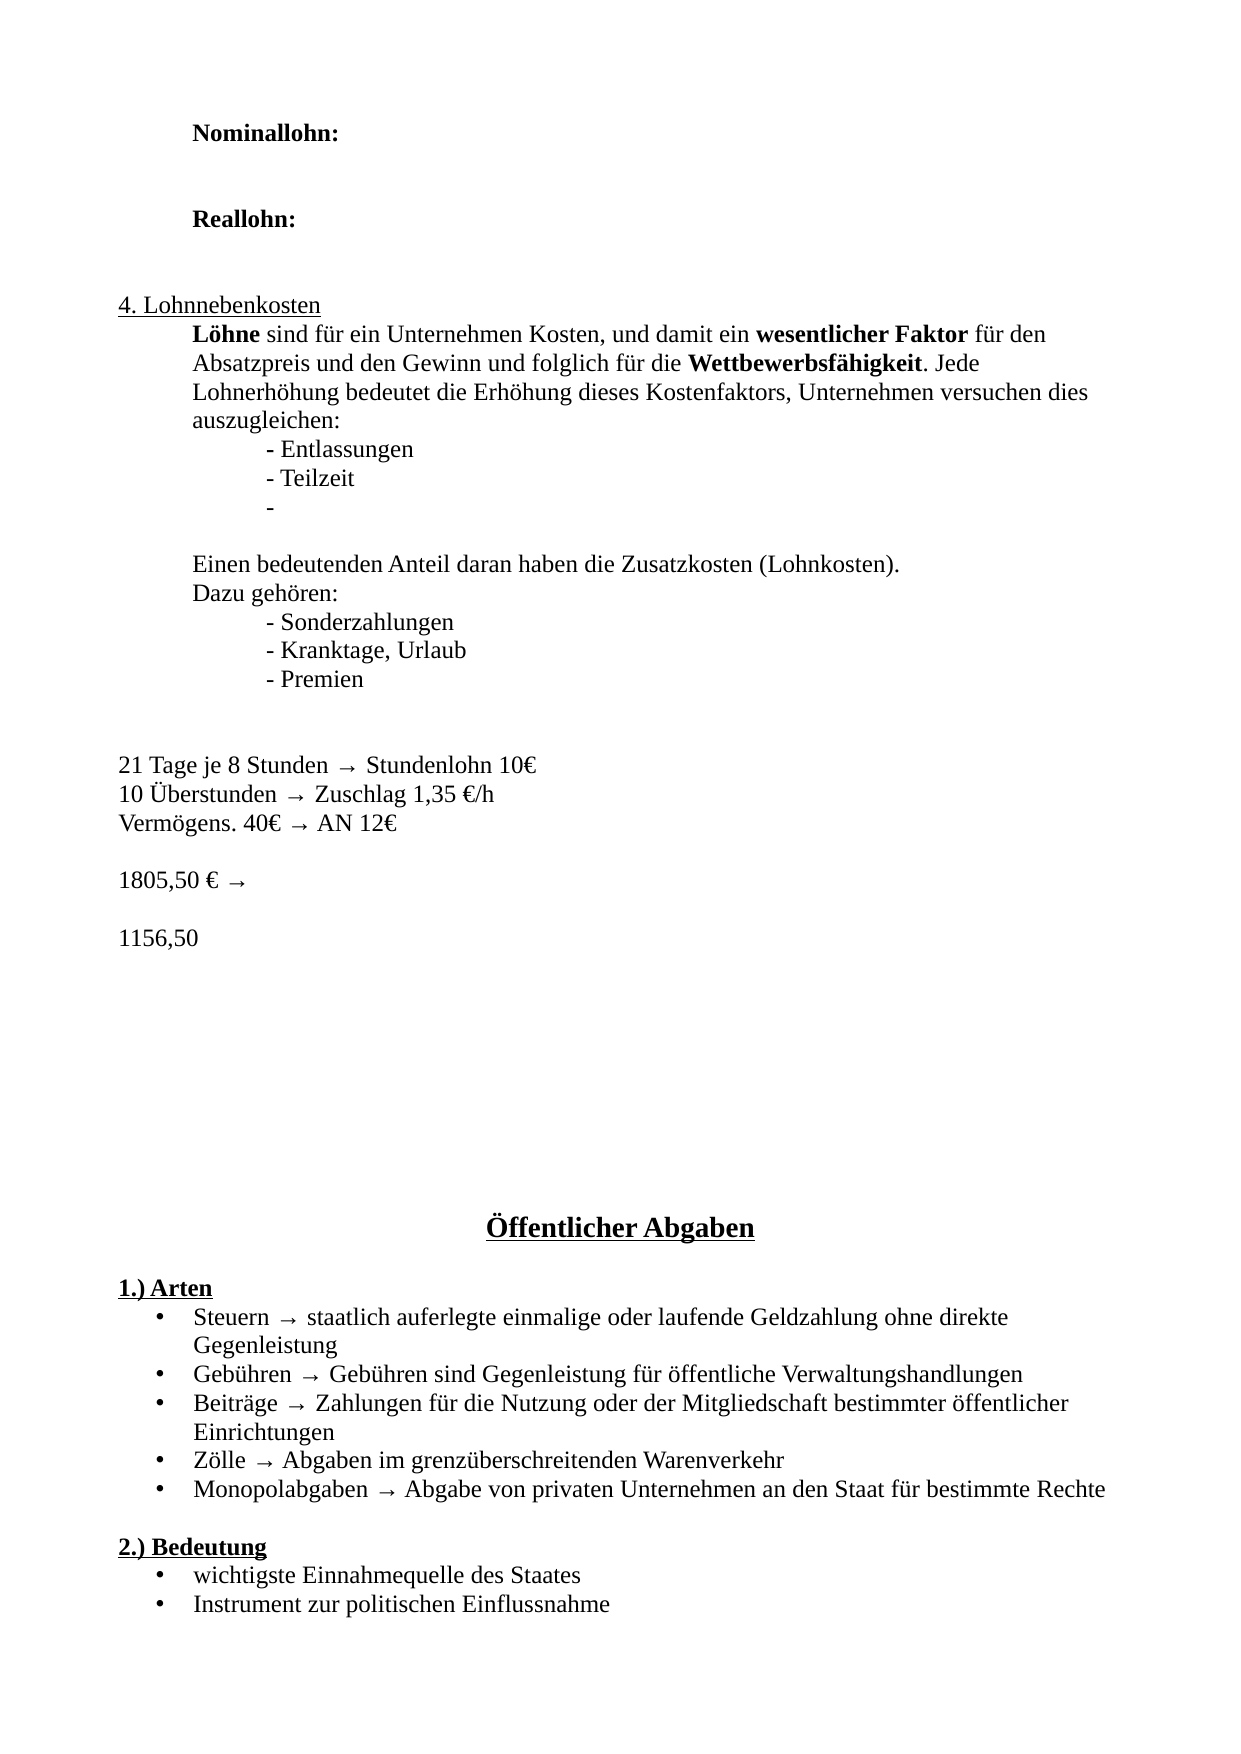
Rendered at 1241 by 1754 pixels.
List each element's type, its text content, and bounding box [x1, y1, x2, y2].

text - Teilzeit [118, 463, 1122, 492]
list Zölle → Abgaben im grenzüberschreitenden Warenverkehr [156, 1445, 1122, 1474]
text - Sonderzahlungen [118, 607, 1122, 636]
text Nominallohn: [118, 118, 1122, 147]
text 10 Überstunden → Zuschlag 1,35 €/h [118, 779, 1122, 808]
text Löhne sind für ein Unternehmen Kosten, und damit ein wesentlicher Faktor für den Absatzpreis und den Gewinn und folglich für die Wettbewerbsfähigkeit. Jede Lohnerhöhung bedeutet die Erhöhung dieses Kostenfaktors, Unternehmen versuchen dies auszugleichen: [118, 319, 1122, 434]
list Steuern → staatlich auferlegte einmalige oder laufende Geldzahlung ohne direkte Gegenleistung [156, 1302, 1122, 1359]
text - Kranktage, Urlaub [118, 636, 1122, 664]
text 21 Tage je 8 Stunden → Stundenlohn 10€ [118, 751, 1122, 779]
text - Entlassungen [118, 434, 1122, 463]
list Gebühren → Gebühren sind Gegenleistung für öffentliche Verwaltungshandlungen [156, 1359, 1122, 1388]
text Vermögens. 40€ → AN 12€ [118, 808, 1122, 837]
text Dazu gehören: [118, 578, 1122, 607]
text 1156,50 [118, 923, 1122, 952]
text Reallohn: [118, 204, 1122, 233]
text Öffentlicher Abgaben [118, 1211, 1122, 1244]
list Beiträge → Zahlungen für die Nutzung oder der Mitgliedschaft bestimmter öffentlicher Einrichtungen [156, 1388, 1122, 1445]
text 1.) Arten [118, 1273, 1122, 1302]
text 1805,50 € → [118, 866, 1122, 894]
text - [118, 492, 1122, 521]
text 4. Lohnnebenkosten [118, 291, 1122, 319]
text - Premien [118, 664, 1122, 693]
list Instrument zur politischen Einflussnahme [156, 1589, 1122, 1618]
text Einen bedeutenden Anteil daran haben die Zusatzkosten (Lohnkosten). [118, 549, 1122, 578]
list wichtigste Einnahmequelle des Staates [156, 1560, 1122, 1589]
list Monopolabgaben → Abgabe von privaten Unternehmen an den Staat für bestimmte Rechte [156, 1474, 1122, 1503]
text 2.) Bedeutung [118, 1532, 1122, 1560]
